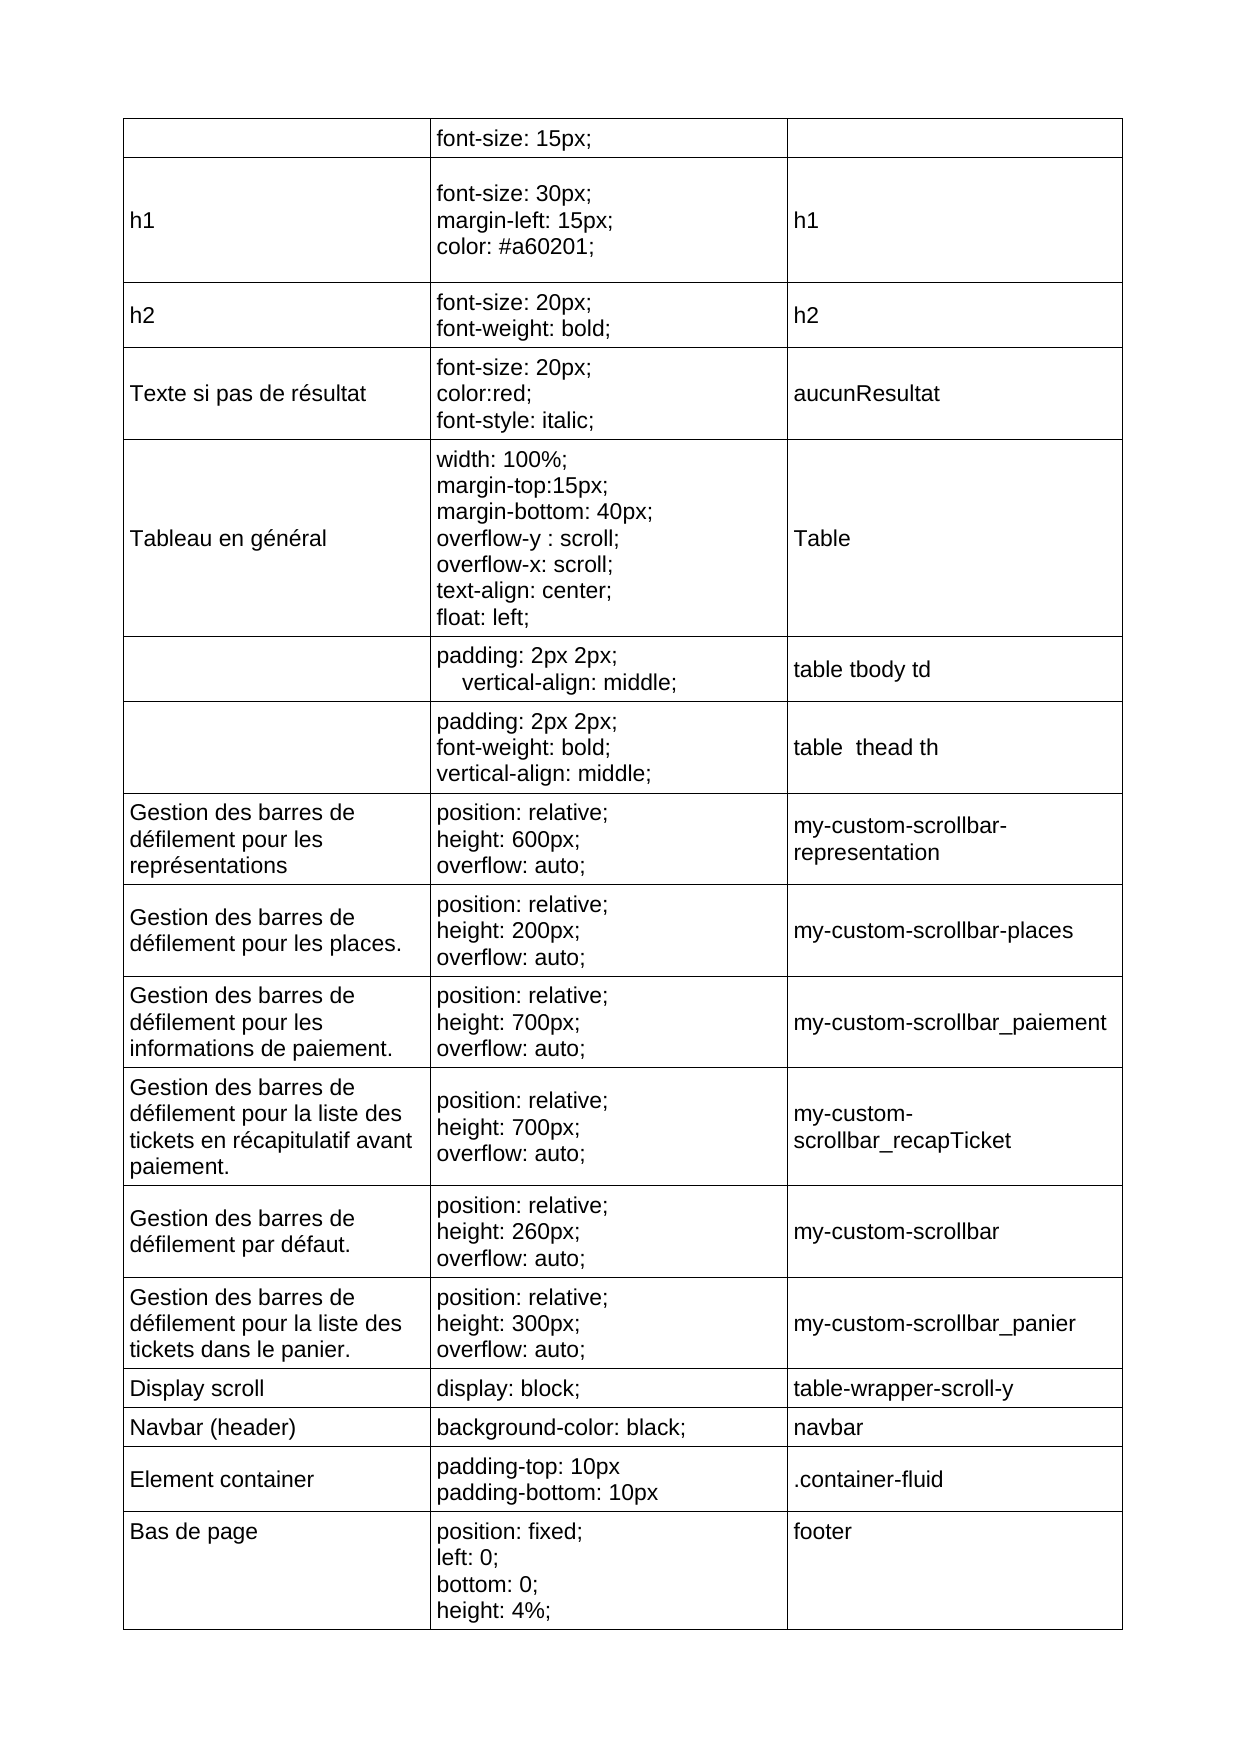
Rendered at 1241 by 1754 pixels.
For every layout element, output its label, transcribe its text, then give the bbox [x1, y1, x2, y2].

table_cell [124, 702, 430, 792]
table_cell background-color: black; [431, 1408, 787, 1446]
table_cell my-custom-scrollbar [788, 1186, 1122, 1277]
table_cell Gestion des barres de défilement par défaut. [124, 1186, 430, 1277]
table_cell my-custom-scrollbar_panier [788, 1278, 1122, 1368]
table_cell h1 [788, 158, 1122, 282]
table_cell position: relative; height: 700px; overflow: auto; [431, 977, 787, 1067]
table_cell padding-top: 10px padding-bottom: 10px [431, 1447, 787, 1511]
table_cell Bas de page [124, 1512, 430, 1629]
table_cell my-custom-scrollbar-places [788, 885, 1122, 976]
table_cell navbar [788, 1408, 1122, 1446]
table_cell Gestion des barres de défilement pour les représentations [124, 794, 430, 884]
table_cell padding: 2px 2px; font-weight: bold; vertical-align: middle; [431, 702, 787, 792]
table_cell Gestion des barres de défilement pour les informations de paiement. [124, 977, 430, 1067]
table_cell Gestion des barres de défilement pour la liste des tickets en récapitulatif avant paiement. [124, 1068, 430, 1185]
table_cell Navbar (header) [124, 1408, 430, 1446]
table_cell [788, 119, 1122, 157]
table_cell my-custom-scrollbar_paiement [788, 977, 1122, 1067]
table_cell h2 [788, 283, 1122, 347]
table_cell table tbody td [788, 637, 1122, 701]
table_cell font-size: 20px; font-weight: bold; [431, 283, 787, 347]
table_cell footer [788, 1512, 1122, 1629]
table_cell display: block; [431, 1369, 787, 1407]
table_cell padding: 2px 2px; vertical-align: middle; [431, 637, 787, 701]
table_cell Gestion des barres de défilement pour les places. [124, 885, 430, 976]
table_cell h1 [124, 158, 430, 282]
table_cell h2 [124, 283, 430, 347]
table_cell .container-fluid [788, 1447, 1122, 1511]
table_cell position: relative; height: 260px; overflow: auto; [431, 1186, 787, 1277]
table_cell [124, 637, 430, 701]
table_cell my-custom-scrollbar-representation [788, 794, 1122, 884]
table_cell position: relative; height: 600px; overflow: auto; [431, 794, 787, 884]
table_cell position: relative; height: 300px; overflow: auto; [431, 1278, 787, 1368]
table_cell table thead th [788, 702, 1122, 792]
table_cell position: relative; height: 700px; overflow: auto; [431, 1068, 787, 1185]
table_cell Gestion des barres de défilement pour la liste des tickets dans le panier. [124, 1278, 430, 1368]
table_cell table-wrapper-scroll-y [788, 1369, 1122, 1407]
table_cell aucunResultat [788, 348, 1122, 439]
table_cell [124, 119, 430, 157]
table_cell Display scroll [124, 1369, 430, 1407]
table_cell font-size: 15px; [431, 119, 787, 157]
table_cell position: fixed; left: 0; bottom: 0; height: 4%; [431, 1512, 787, 1629]
table_cell width: 100%; margin-top:15px; margin-bottom: 40px; overflow-y : scroll; overflow-x: scroll; text-align: center; float: left; [431, 440, 787, 636]
table_cell my-custom-scrollbar_recapTicket [788, 1068, 1122, 1185]
table_cell Tableau en général [124, 440, 430, 636]
table_cell Table [788, 440, 1122, 636]
table_cell position: relative; height: 200px; overflow: auto; [431, 885, 787, 976]
table_cell Texte si pas de résultat [124, 348, 430, 439]
table_cell font-size: 20px; color:red; font-style: italic; [431, 348, 787, 439]
table_cell font-size: 30px; margin-left: 15px; color: #a60201; [431, 158, 787, 282]
table_cell Element container [124, 1447, 430, 1511]
